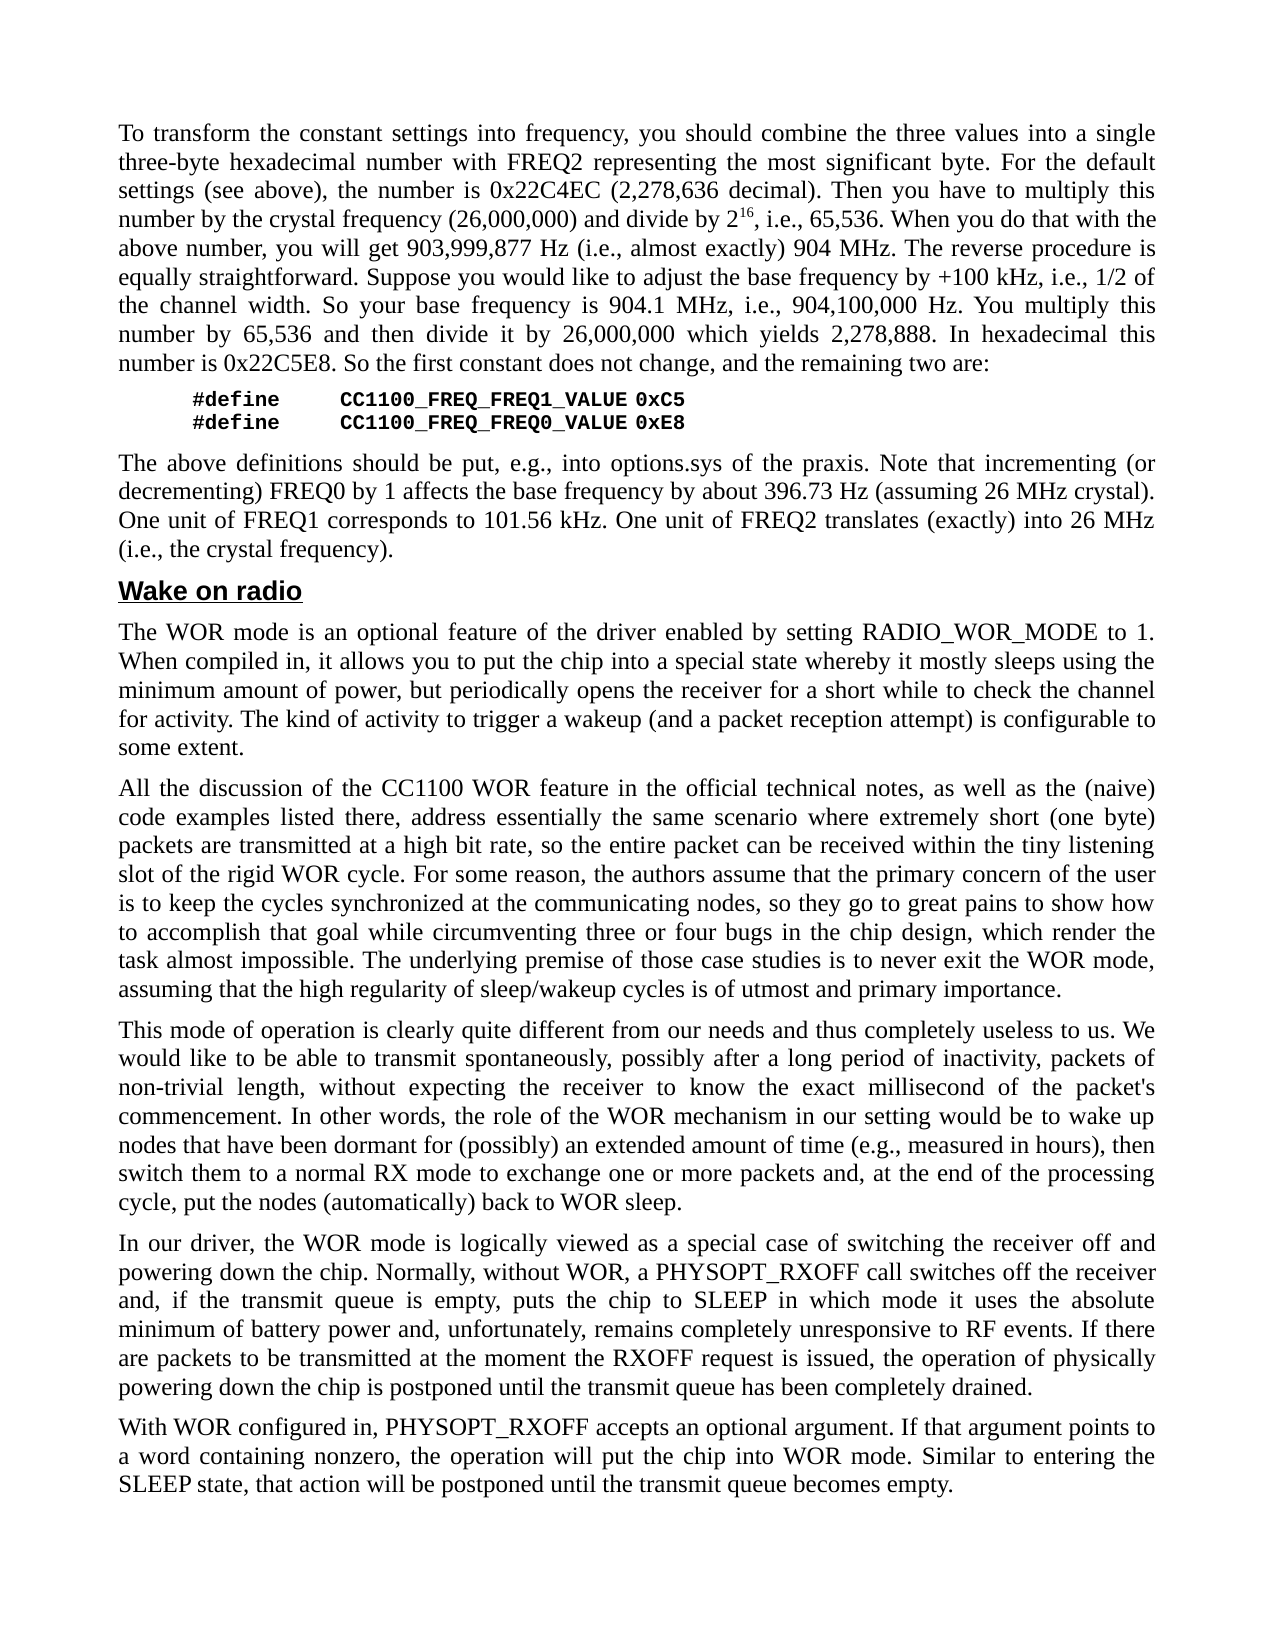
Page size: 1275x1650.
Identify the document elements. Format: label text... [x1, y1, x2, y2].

text This mode of operation is clearly quite different from our needs and thus completely useless to us. We would like to be able to transmit spontaneously, possibly after a long period of inactivity, packets of non-trivial length, without expecting the receiver to know the exact millisecond of the packet's commencement. In other words, the role of the WOR mechanism in our setting would be to wake up nodes that have been dormant for (possibly) an extended amount of time (e.g., measured in hours), then switch them to a normal RX mode to exchange one or more packets and, at the end of the processing cycle, put the nodes (automatically) back to WOR sleep. [118, 1015, 1157, 1216]
text #define CC1100_FREQ_FREQ0_VALUE 0xE8 [192, 412, 1157, 436]
text The above definitions should be put, e.g., into options.sys of the praxis. Note that incrementing (or decrementing) FREQ0 by 1 affects the base frequency by about 396.73 Hz (assuming 26 MHz crystal). One unit of FREQ1 corresponds to 101.56 kHz. One unit of FREQ2 translates (exactly) into 26 MHz (i.e., the crystal frequency). [118, 448, 1157, 563]
text In our driver, the WOR mode is logically viewed as a special case of switching the receiver off and powering down the chip. Normally, without WOR, a PHYSOPT_RXOFF call switches off the receiver and, if the transmit queue is empty, puts the chip to SLEEP in which mode it uses the absolute minimum of battery power and, unfortunately, remains completely unresponsive to RF events. If there are packets to be transmitted at the moment the RXOFF request is issued, the operation of physically powering down the chip is postponed until the transmit queue has been completely drained. [118, 1228, 1157, 1400]
subtitle Wake on radio [118, 574, 1157, 606]
text The WOR mode is an optional feature of the driver enabled by setting RADIO_WOR_MODE to 1. When compiled in, it allows you to put the chip into a special state whereby it mostly sleeps using the minimum amount of power, but periodically opens the receiver for a short while to check the channel for activity. The kind of activity to trigger a wakeup (and a packet reception attempt) is configurable to some extent. [118, 617, 1157, 761]
text With WOR configured in, PHYSOPT_RXOFF accepts an optional argument. If that argument points to a word containing nonzero, the operation will put the chip into WOR mode. Similar to entering the SLEEP state, that action will be postponed until the transmit queue becomes empty. [118, 1412, 1157, 1498]
text To transform the constant settings into frequency, you should combine the three values into a single three-byte hexadecimal number with FREQ2 representing the most significant byte. For the default settings (see above), the number is 0x22C4EC (2,278,636 decimal). Then you have to multiply this number by the crystal frequency (26,000,000) and divide by 216, i.e., 65,536. When you do that with the above number, you will get 903,999,877 Hz (i.e., almost exactly) 904 MHz. The reverse procedure is equally straightforward. Suppose you would like to adjust the base frequency by +100 kHz, i.e., 1/2 of the channel width. So your base frequency is 904.1 MHz, i.e., 904,100,000 Hz. You multiply this number by 65,536 and then divide it by 26,000,000 which yields 2,278,888. In hexadecimal this number is 0x22C5E8. So the first constant does not change, and the remaining two are: [118, 118, 1157, 377]
text #define CC1100_FREQ_FREQ1_VALUE 0xC5 [192, 389, 1157, 412]
text All the discussion of the CC1100 WOR feature in the official technical notes, as well as the (naive) code examples listed there, address essentially the same scenario where extremely short (one byte) packets are transmitted at a high bit rate, so the entire packet can be received within the tiny listening slot of the rigid WOR cycle. For some reason, the authors assume that the primary concern of the user is to keep the cycles synchronized at the communicating nodes, so they go to great pains to show how to accomplish that goal while circumventing three or four bugs in the chip design, which render the task almost impossible. The underlying premise of those case studies is to never exit the WOR mode, assuming that the high regularity of sleep/wakeup cycles is of utmost and primary importance. [118, 773, 1157, 1003]
